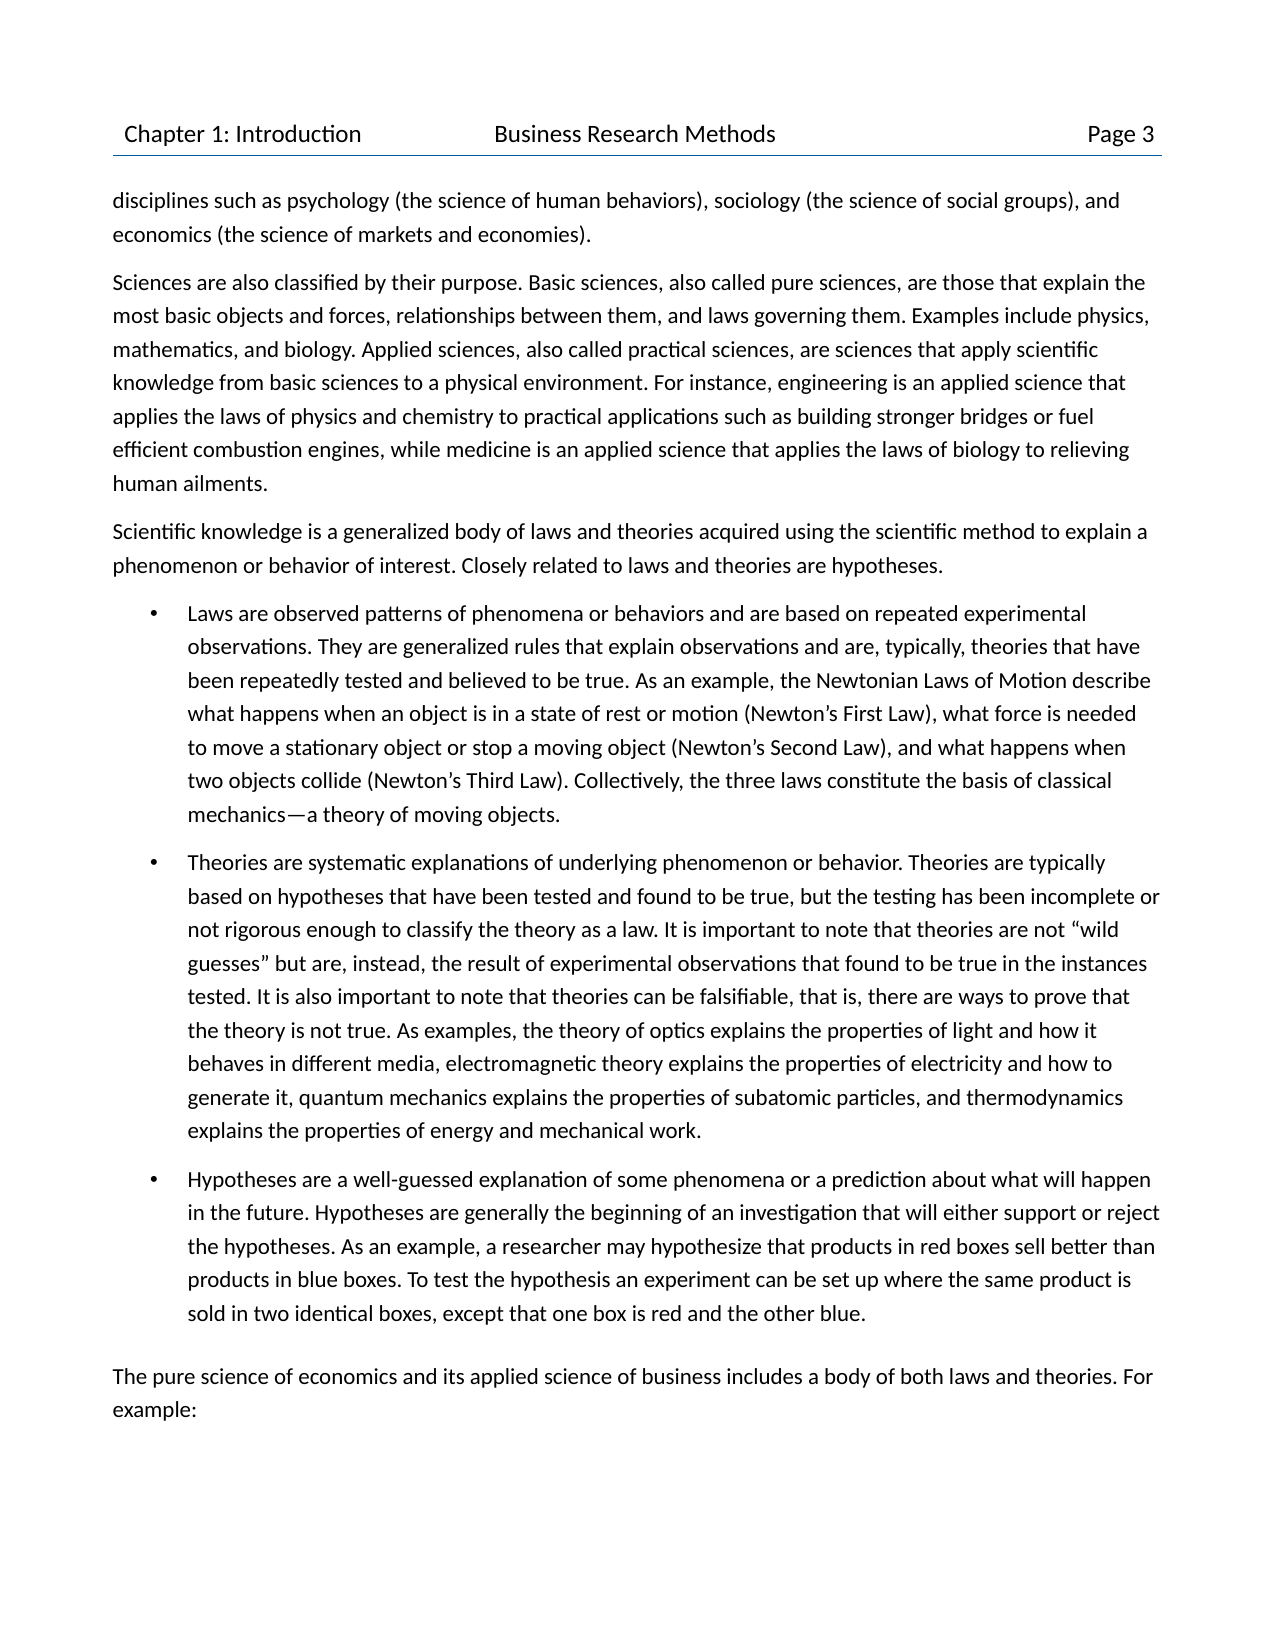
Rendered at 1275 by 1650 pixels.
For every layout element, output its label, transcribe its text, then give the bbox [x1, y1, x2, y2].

list Hypotheses are a well-guessed explanation of some phenomena or a prediction about what will happen in the future. Hypotheses are generally the beginning of an investigation that will either support or reject the hypotheses. As an example, a researcher may hypothesize that products in red boxes sell better than products in blue boxes. To test the hypothesis an experiment can be set up where the same product is sold in two identical boxes, except that one box is red and the other blue. [150, 1165, 1162, 1327]
list Laws are observed patterns of phenomena or behaviors and are based on repeated experimental observations. They are generalized rules that explain observations and are, typically, theories that have been repeatedly tested and believed to be true. As an example, the Newtonian Laws of Motion describe what happens when an object is in a state of rest or motion (Newton’s First Law), what force is needed to move a stationary object or stop a moving object (Newton’s Second Law), and what happens when two objects collide (Newton’s Third Law). Collectively, the three laws constitute the basis of classical mechanics—a theory of moving objects. [150, 599, 1162, 828]
text The pure science of economics and its applied science of business includes a body of both laws and theories. For example: [112, 1362, 1162, 1423]
list Theories are systematic explanations of underlying phenomenon or behavior. Theories are typically based on hypotheses that have been tested and found to be true, but the testing has been incomplete or not rigorous enough to classify the theory as a law. It is important to note that theories are not “wild guesses” but are, instead, the result of experimental observations that found to be true in the instances tested. It is also important to note that theories can be falsifiable, that is, there are ways to prove that the theory is not true. As examples, the theory of optics explains the properties of light and how it behaves in different media, electromagnetic theory explains the properties of electricity and how to generate it, quantum mechanics explains the properties of subatomic particles, and thermodynamics explains the properties of energy and mechanical work. [150, 848, 1162, 1144]
text Scientific knowledge is a generalized body of laws and theories acquired using the scientific method to explain a phenomenon or behavior of interest. Closely related to laws and theories are hypotheses. [112, 517, 1162, 579]
text disciplines such as psychology (the science of human behaviors), sociology (the science of social groups), and economics (the science of markets and economies). [112, 186, 1162, 248]
text Sciences are also classified by their purpose. Basic sciences, also called pure sciences, are those that explain the most basic objects and forces, relationships between them, and laws governing them. Examples include physics, mathematics, and biology. Applied sciences, also called practical sciences, are sciences that apply scientific knowledge from basic sciences to a physical environment. For instance, engineering is an applied science that applies the laws of physics and chemistry to practical applications such as building stronger bridges or fuel efficient combustion engines, while medicine is an applied science that applies the laws of biology to relieving human ailments. [112, 268, 1162, 497]
